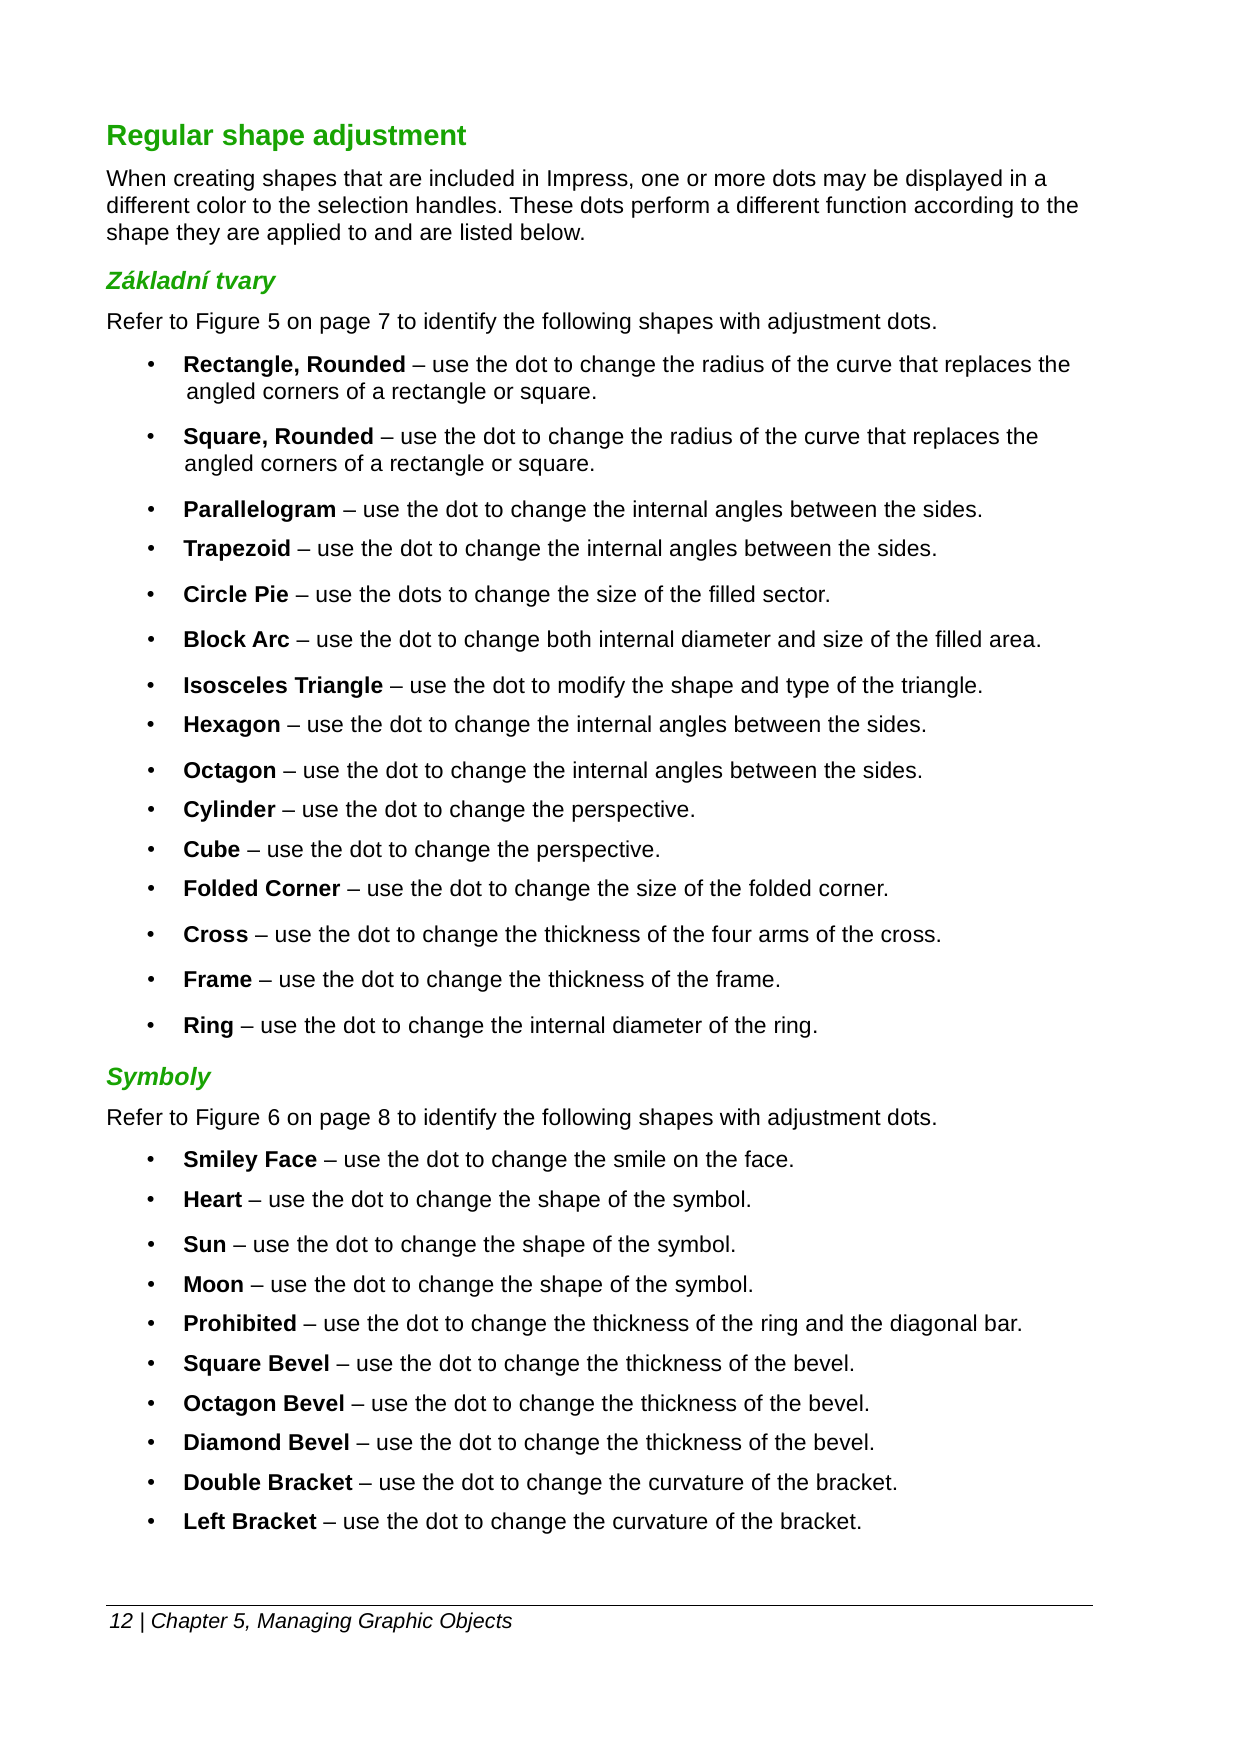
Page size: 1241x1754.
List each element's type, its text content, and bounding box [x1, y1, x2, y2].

list Frame – use the dot to change the thickness of the frame. [144, 963, 1093, 996]
list Ring – use the dot to change the internal diameter of the ring. [144, 1008, 1093, 1041]
list Hexagon – use the dot to change the internal angles between the sides. [144, 708, 1093, 741]
list Block Arc – use the dot to change both internal diameter and size of the filled area. [144, 623, 1093, 656]
text Refer to Figure 5 on page 7 to identify the following shapes with adjustment dots. [106, 308, 1093, 335]
list Octagon Bevel – use the dot to change the thickness of the bevel. [144, 1386, 1093, 1416]
list Sun – use the dot to change the shape of the symbol. [144, 1228, 1093, 1258]
list Trapezoid – use the dot to change the internal angles between the sides. [144, 532, 1093, 565]
list Square, Rounded – use the dot to change the radius of the curve that replaces the angled corners of a rectangle or square. [144, 420, 1093, 480]
text Refer to Figure 6 on page 8 to identify the following shapes with adjustment dots. [106, 1103, 1093, 1130]
list Folded Corner – use the dot to change the size of the folded corner. [144, 872, 1093, 905]
list Square Bevel – use the dot to change the thickness of the bevel. [144, 1346, 1093, 1376]
list Isosceles Triangle – use the dot to modify the shape and type of the triangle. [144, 668, 1093, 698]
list Cylinder – use the dot to change the perspective. [144, 793, 1093, 823]
list Prohibited – use the dot to change the thickness of the ring and the diagonal bar. [144, 1307, 1093, 1337]
list Heart – use the dot to change the shape of the symbol. [144, 1182, 1093, 1215]
list Left Bracket – use the dot to change the curvature of the bracket. [144, 1505, 1093, 1538]
list Octagon – use the dot to change the internal angles between the sides. [144, 753, 1093, 783]
list Smiley Face – use the dot to change the smile on the face. [144, 1143, 1093, 1173]
subtitle Regular shape adjustment [106, 118, 1093, 152]
list Rectangle, Rounded – use the dot to change the radius of the curve that replaces the angled corners of a rectangle or square. [144, 347, 1093, 407]
list Diamond Bevel – use the dot to change the thickness of the bevel. [144, 1426, 1093, 1456]
list Cube – use the dot to change the perspective. [144, 832, 1093, 862]
list Circle Pie – use the dots to change the size of the filled sector. [144, 577, 1093, 610]
list Double Bracket – use the dot to change the curvature of the bracket. [144, 1465, 1093, 1495]
list Cross – use the dot to change the thickness of the four arms of the cross. [144, 917, 1093, 950]
subtitle Základní tvary [106, 266, 1093, 295]
text When creating shapes that are included in Impress, one or more dots may be displayed in a different color to the selection handles. These dots perform a different function according to the shape they are applied to and are listed below. [106, 164, 1093, 245]
list Parallelogram – use the dot to change the internal angles between the sides. [144, 492, 1093, 522]
subtitle Symboly [106, 1062, 1093, 1091]
list Moon – use the dot to change the shape of the symbol. [144, 1267, 1093, 1297]
